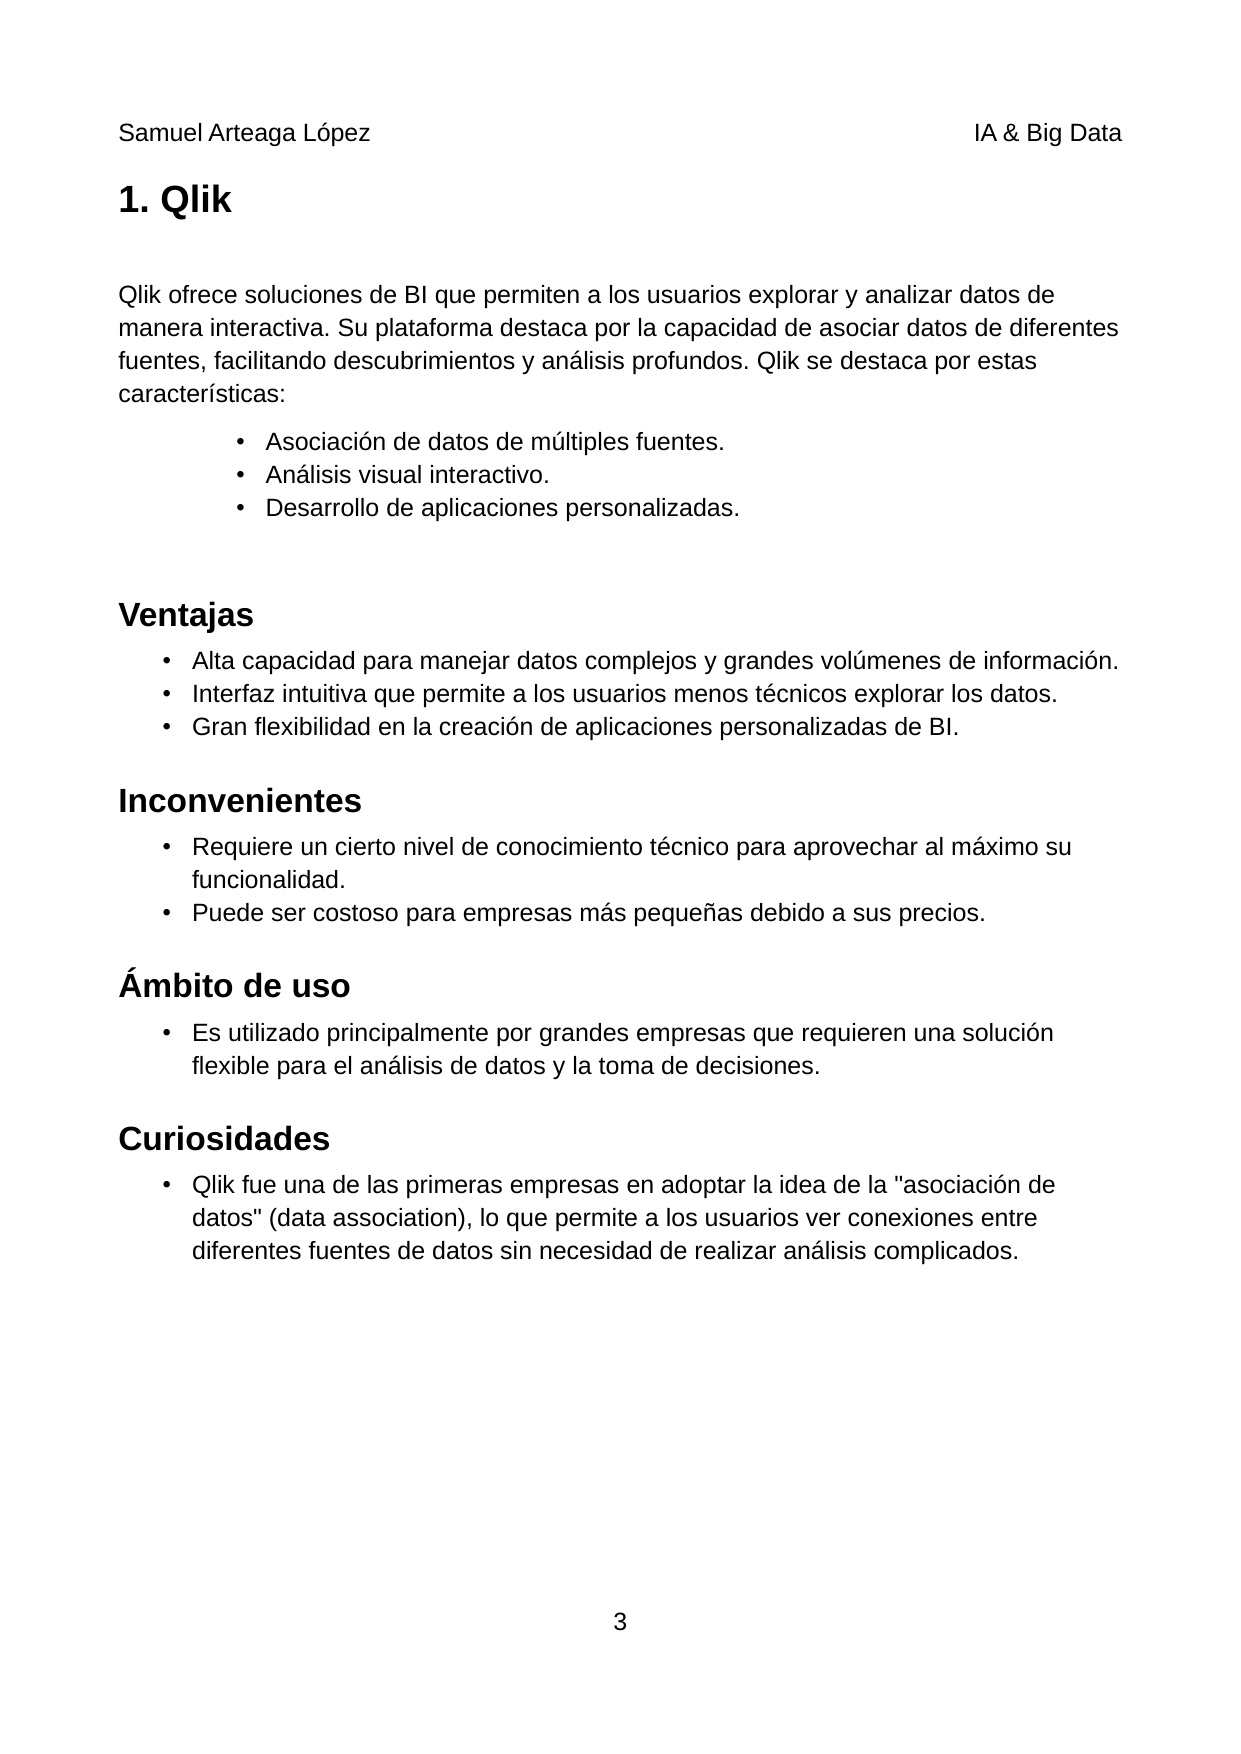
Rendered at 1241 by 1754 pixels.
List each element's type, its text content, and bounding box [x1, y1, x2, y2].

list Alta capacidad para manejar datos complejos y grandes volúmenes de información. [162, 646, 1122, 674]
list Desarrollo de aplicaciones personalizadas. [236, 493, 1122, 522]
list Puede ser costoso para empresas más pequeñas debido a sus precios. [162, 898, 1122, 927]
list Requiere un cierto nivel de conocimiento técnico para aprovechar al máximo su funcionalidad. [162, 832, 1122, 893]
list Qlik fue una de las primeras empresas en adoptar la idea de la "asociación de datos" (data association), lo que permite a los usuarios ver conexiones entre diferentes fuentes de datos sin necesidad de realizar análisis complicados. [162, 1170, 1122, 1265]
subtitle Curiosidades [118, 1119, 1122, 1158]
subtitle Inconvenientes [118, 781, 1122, 819]
list Interfaz intuitiva que permite a los usuarios menos técnicos explorar los datos. [162, 679, 1122, 708]
subtitle 1. Qlik [118, 176, 1122, 220]
list Asociación de datos de múltiples fuentes. [236, 427, 1122, 456]
list Es utilizado principalmente por grandes empresas que requieren una solución flexible para el análisis de datos y la toma de decisiones. [162, 1017, 1122, 1079]
list Gran flexibilidad en la creación de aplicaciones personalizadas de BI. [162, 712, 1122, 741]
text Qlik ofrece soluciones de BI que permiten a los usuarios explorar y analizar datos de manera interactiva. Su plataforma destaca por la capacidad de asociar datos de diferentes fuentes, facilitando descubrimientos y análisis profundos. Qlik se destaca por estas características: [118, 280, 1122, 408]
subtitle Ámbito de uso [118, 966, 1122, 1005]
list Análisis visual interactivo. [236, 460, 1122, 489]
subtitle Ventajas [118, 594, 1122, 633]
